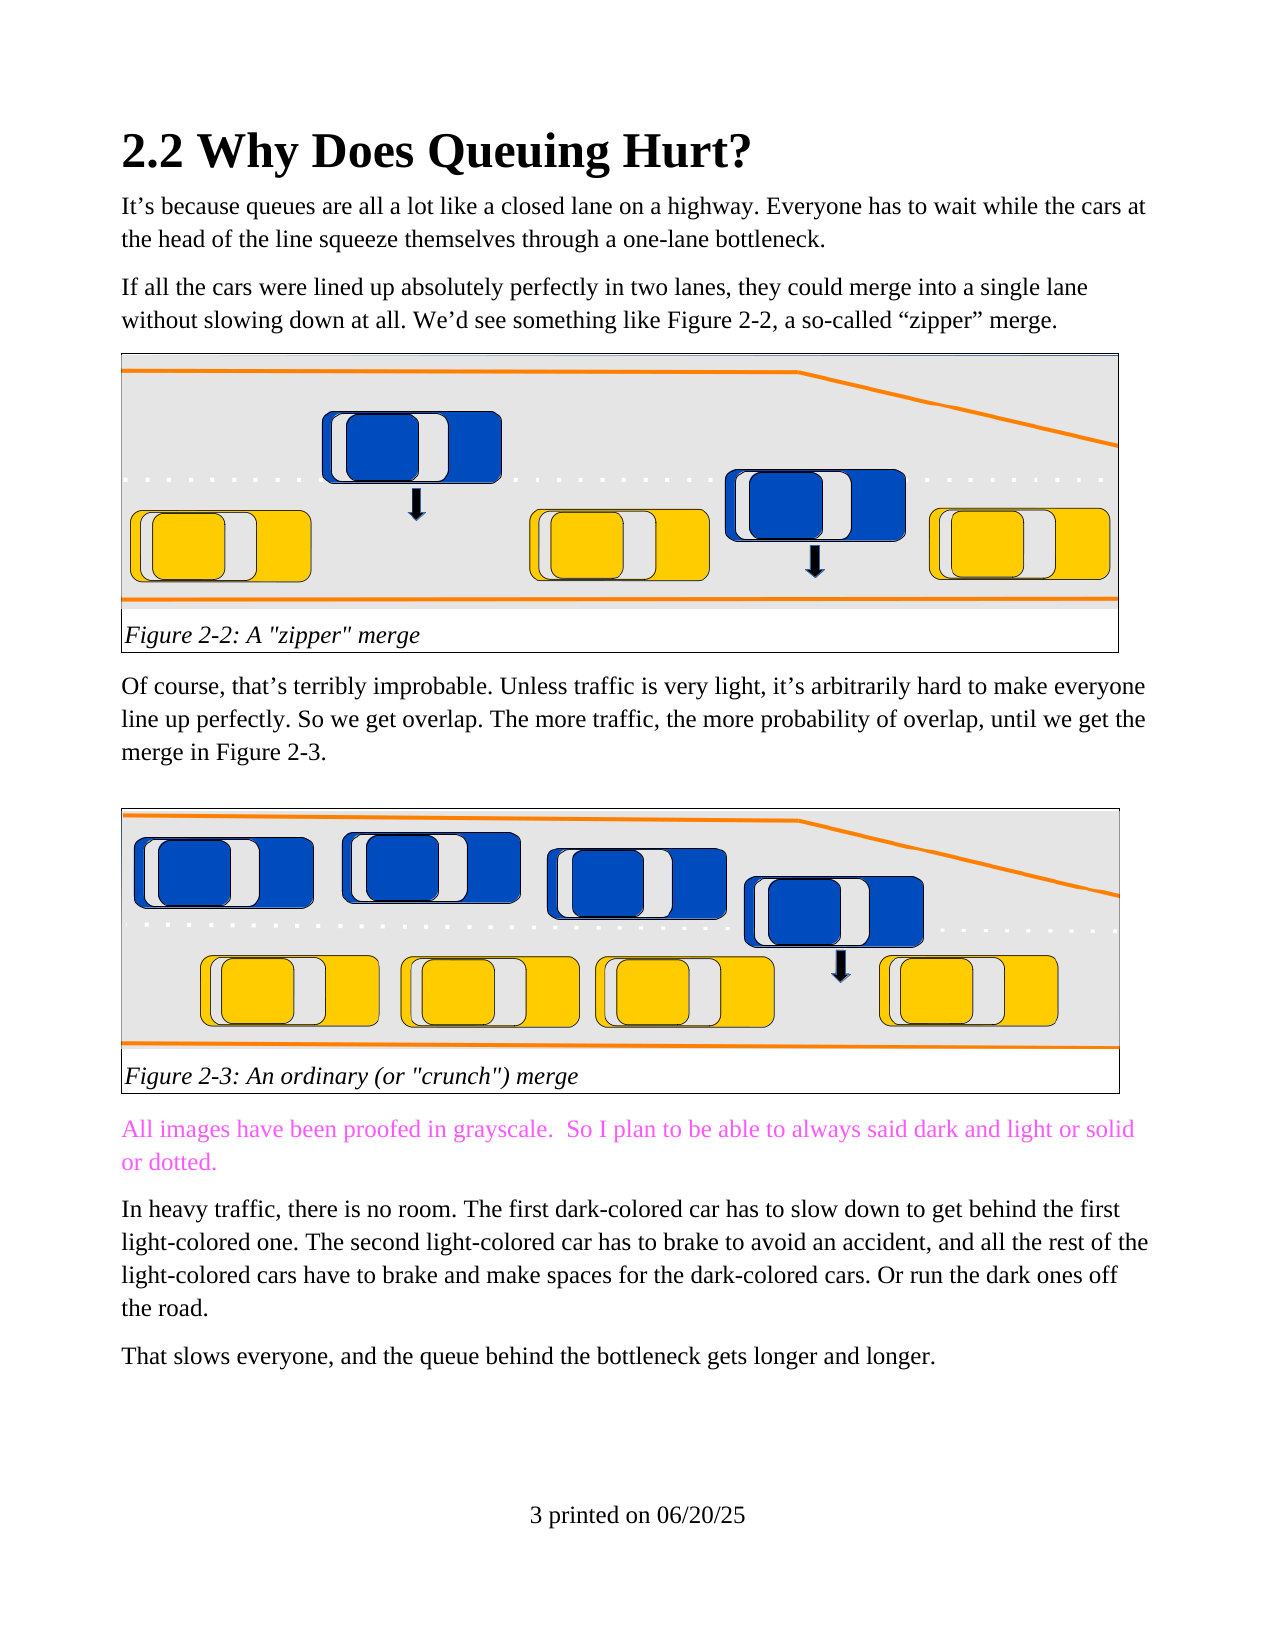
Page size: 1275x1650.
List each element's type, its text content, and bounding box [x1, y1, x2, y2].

picture [121, 811, 1120, 1049]
subtitle 2.2 Why Does Queuing Hurt? [121, 121, 1154, 179]
text All images have been proofed in grayscale. So I plan to be able to always said dark and light or solid or dotted. [121, 1114, 1154, 1176]
text Figure 2-3: An ordinary (or "crunch") merge [124, 1049, 1116, 1090]
text It’s because queues are all a lot like a closed lane on a highway. Everyone has to wait while the cars at the head of the line squeeze themselves through a one-lane bottleneck. [121, 191, 1154, 253]
text Of course, that’s terribly improbable. Unless traffic is very light, it’s arbitrarily hard to make everyone line up perfectly. So we get overlap. The more traffic, the more probability of overlap, until we get the merge in Figure 2-3. [121, 671, 1154, 766]
text If all the cars were lined up absolutely perfectly in two lanes, they could merge into a single lane without slowing down at all. We’d see something like Figure 2-2, a so-called “zipper” merge. [121, 272, 1154, 333]
text Figure 2-2: A "zipper" merge [124, 609, 1115, 649]
text In heavy traffic, there is no room. The first dark-colored car has to slow down to get behind the first light-colored one. The second light-colored car has to brake to avoid an accident, and all the rest of the light-colored cars have to brake and make spaces for the dark-colored cars. Or run the dark ones off the road. [121, 1194, 1154, 1322]
text That slows everyone, and the queue behind the bottleneck gets longer and longer. [121, 1341, 1154, 1370]
picture [121, 355, 1118, 609]
